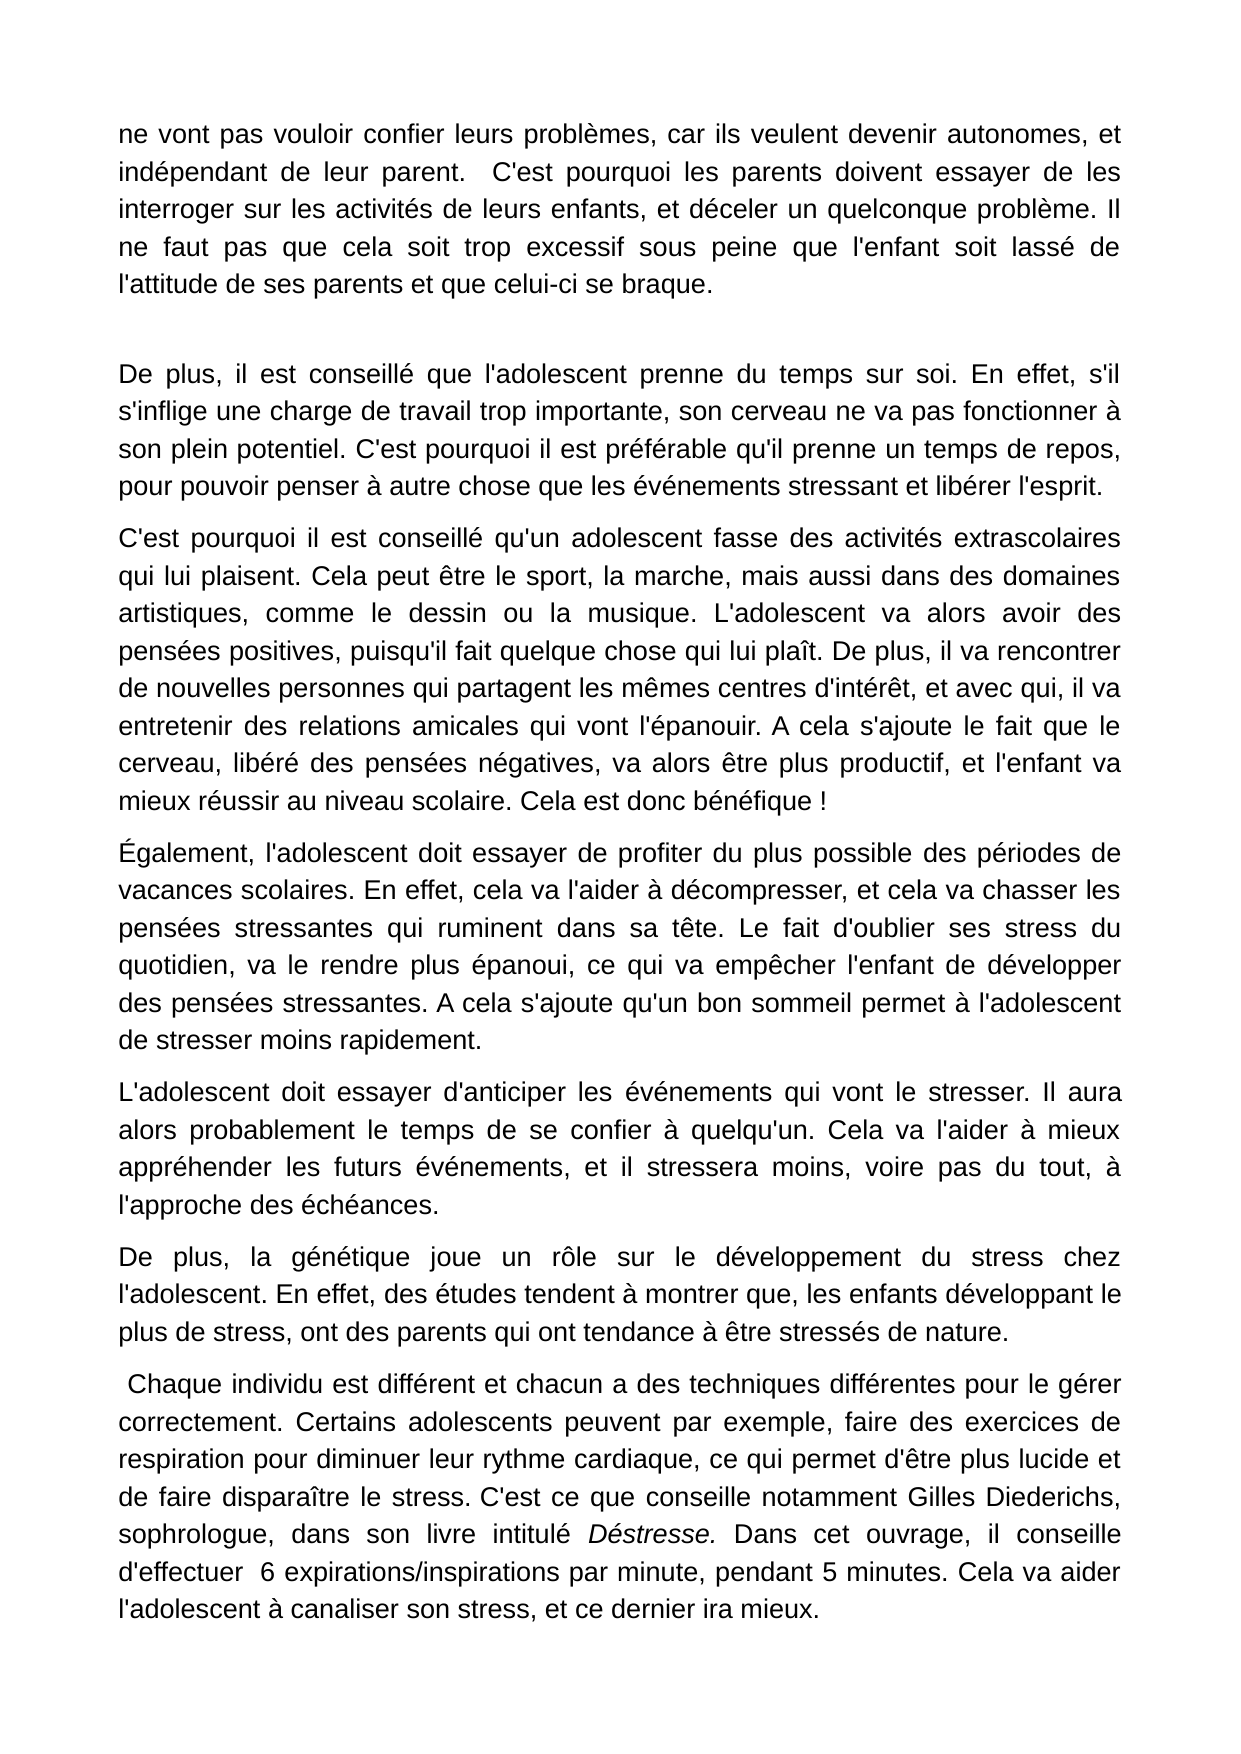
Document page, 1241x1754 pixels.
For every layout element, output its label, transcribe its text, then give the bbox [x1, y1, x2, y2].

text ne vont pas vouloir confier leurs problèmes, car ils veulent devenir autonomes, et indépendant de leur parent. C'est pourquoi les parents doivent essayer de les interroger sur les activités de leurs enfants, et déceler un quelconque problème. Il ne faut pas que cela soit trop excessif sous peine que l'enfant soit lassé de l'attitude de ses parents et que celui-ci se braque. [118, 118, 1122, 299]
text De plus, il est conseillé que l'adolescent prenne du temps sur soi. En effet, s'il s'inflige une charge de travail trop importante, son cerveau ne va pas fonctionner à son plein potentiel. C'est pourquoi il est préférable qu'il prenne un temps de repos, pour pouvoir penser à autre chose que les événements stressant et libérer l'esprit. [118, 320, 1122, 501]
text De plus, la génétique joue un rôle sur le développement du stress chez l'adolescent. En effet, des études tendent à montrer que, les enfants développant le plus de stress, ont des parents qui ont tendance à être stressés de nature. [118, 1241, 1122, 1347]
text L'adolescent doit essayer d'anticiper les événements qui vont le stresser. Il aura alors probablement le temps de se confier à quelqu'un. Cela va l'aider à mieux appréhender les futurs événements, et il stressera moins, voire pas du tout, à l'approche des échéances. [118, 1076, 1122, 1220]
text Également, l'adolescent doit essayer de profiter du plus possible des périodes de vacances scolaires. En effet, cela va l'aider à décompresser, et cela va chasser les pensées stressantes qui ruminent dans sa tête. Le fait d'oublier ses stress du quotidien, va le rendre plus épanoui, ce qui va empêcher l'enfant de développer des pensées stressantes. A cela s'ajoute qu'un bon sommeil permet à l'adolescent de stresser moins rapidement. [118, 837, 1122, 1056]
text C'est pourquoi il est conseillé qu'un adolescent fasse des activités extrascolaires qui lui plaisent. Cela peut être le sport, la marche, mais aussi dans des domaines artistiques, comme le dessin ou la musique. L'adolescent va alors avoir des pensées positives, puisqu'il fait quelque chose qui lui plaît. De plus, il va rencontrer de nouvelles personnes qui partagent les mêmes centres d'intérêt, et avec qui, il va entretenir des relations amicales qui vont l'épanouir. A cela s'ajoute le fait que le cerveau, libéré des pensées négatives, va alors être plus productif, et l'enfant va mieux réussir au niveau scolaire. Cela est donc bénéfique ! [118, 522, 1122, 816]
text Chaque individu est différent et chacun a des techniques différentes pour le gérer correctement. Certains adolescents peuvent par exemple, faire des exercices de respiration pour diminuer leur rythme cardiaque, ce qui permet d'être plus lucide et de faire disparaître le stress. C'est ce que conseille notamment Gilles Diederichs, sophrologue, dans son livre intitulé Déstresse. Dans cet ouvrage, il conseille d'effectuer 6 expirations/inspirations par minute, pendant 5 minutes. Cela va aider l'adolescent à canaliser son stress, et ce dernier ira mieux. [118, 1368, 1122, 1624]
